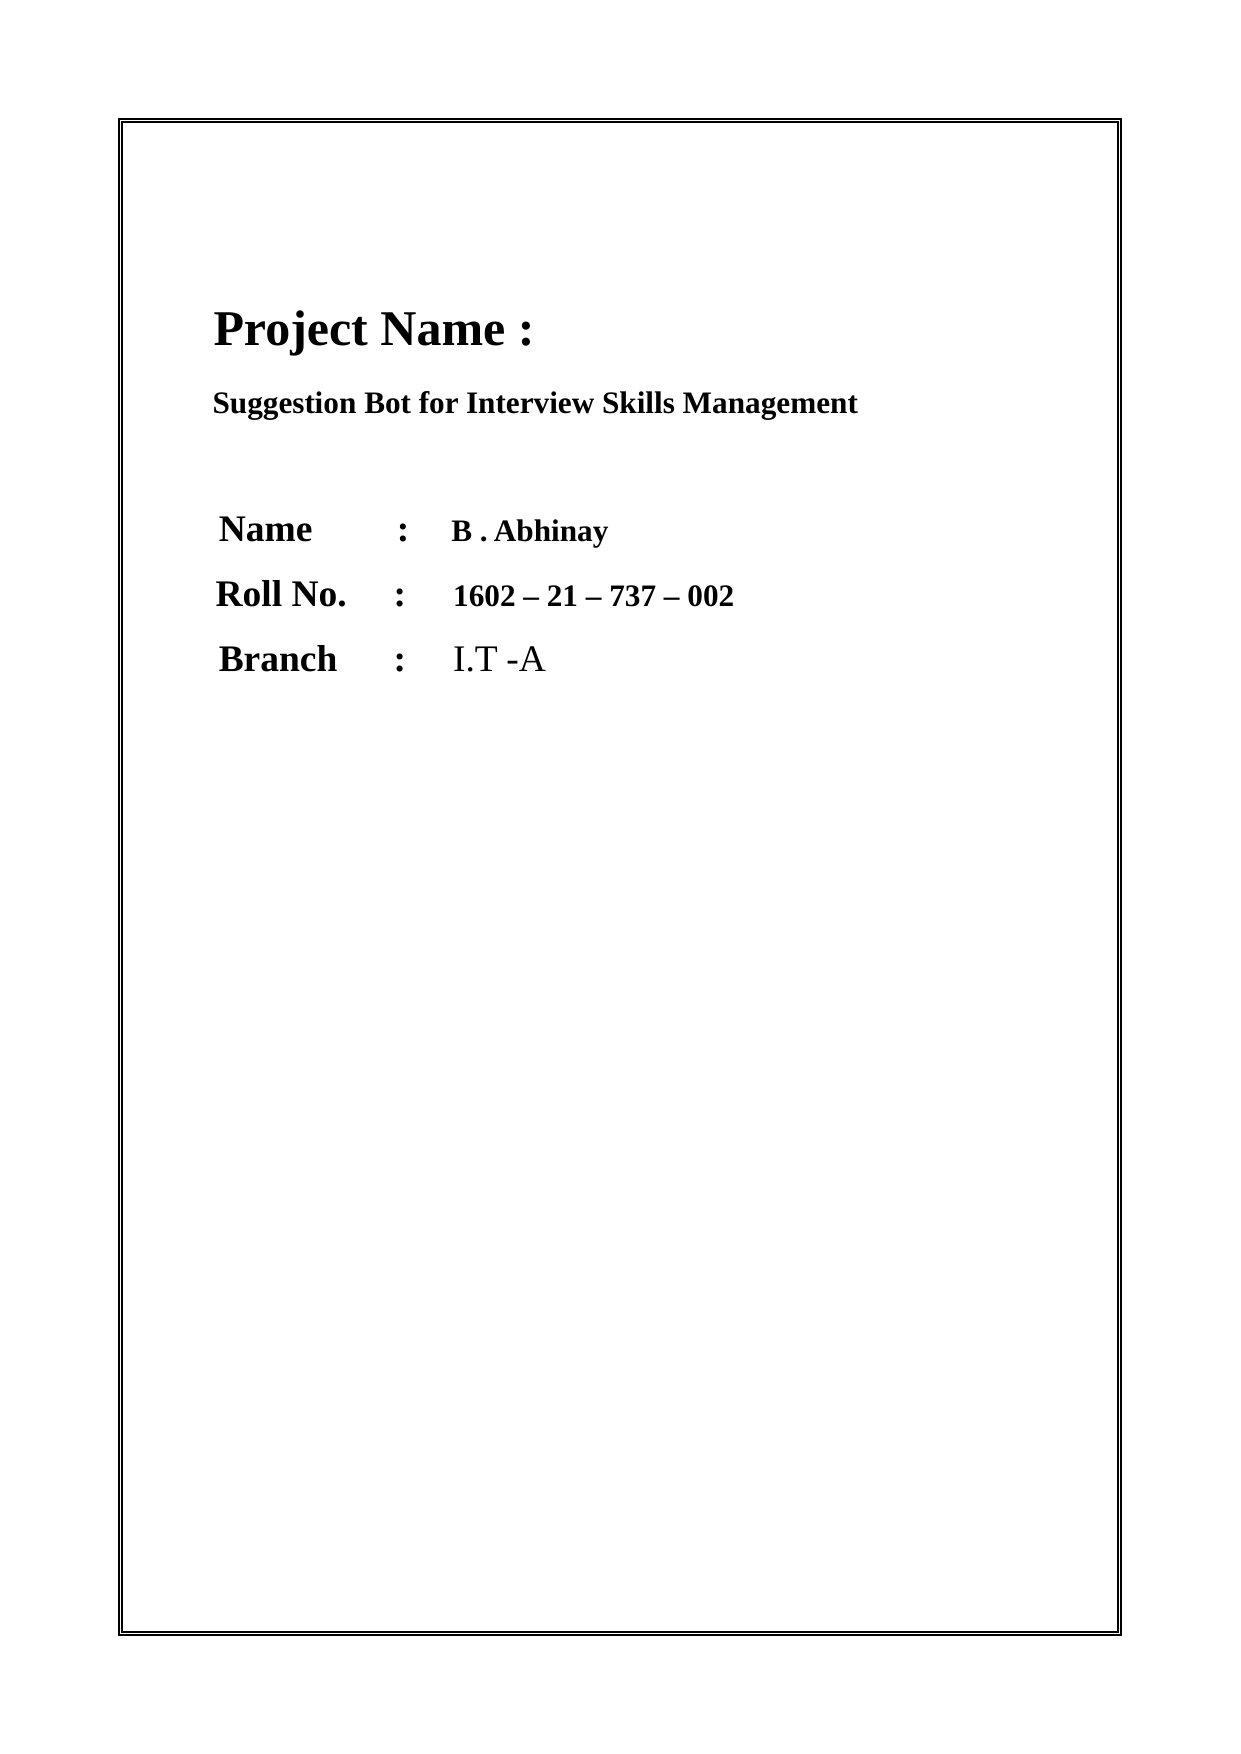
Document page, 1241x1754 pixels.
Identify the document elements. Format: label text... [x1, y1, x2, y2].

text Name : B . Abhinay [126, 507, 1114, 550]
text Project Name : [126, 298, 1114, 356]
text Branch : I.T -A [126, 636, 1114, 679]
text Suggestion Bot for Interview Skills Management [126, 384, 1114, 421]
text Roll No. : 1602 – 21 – 737 – 002 [126, 571, 1114, 614]
